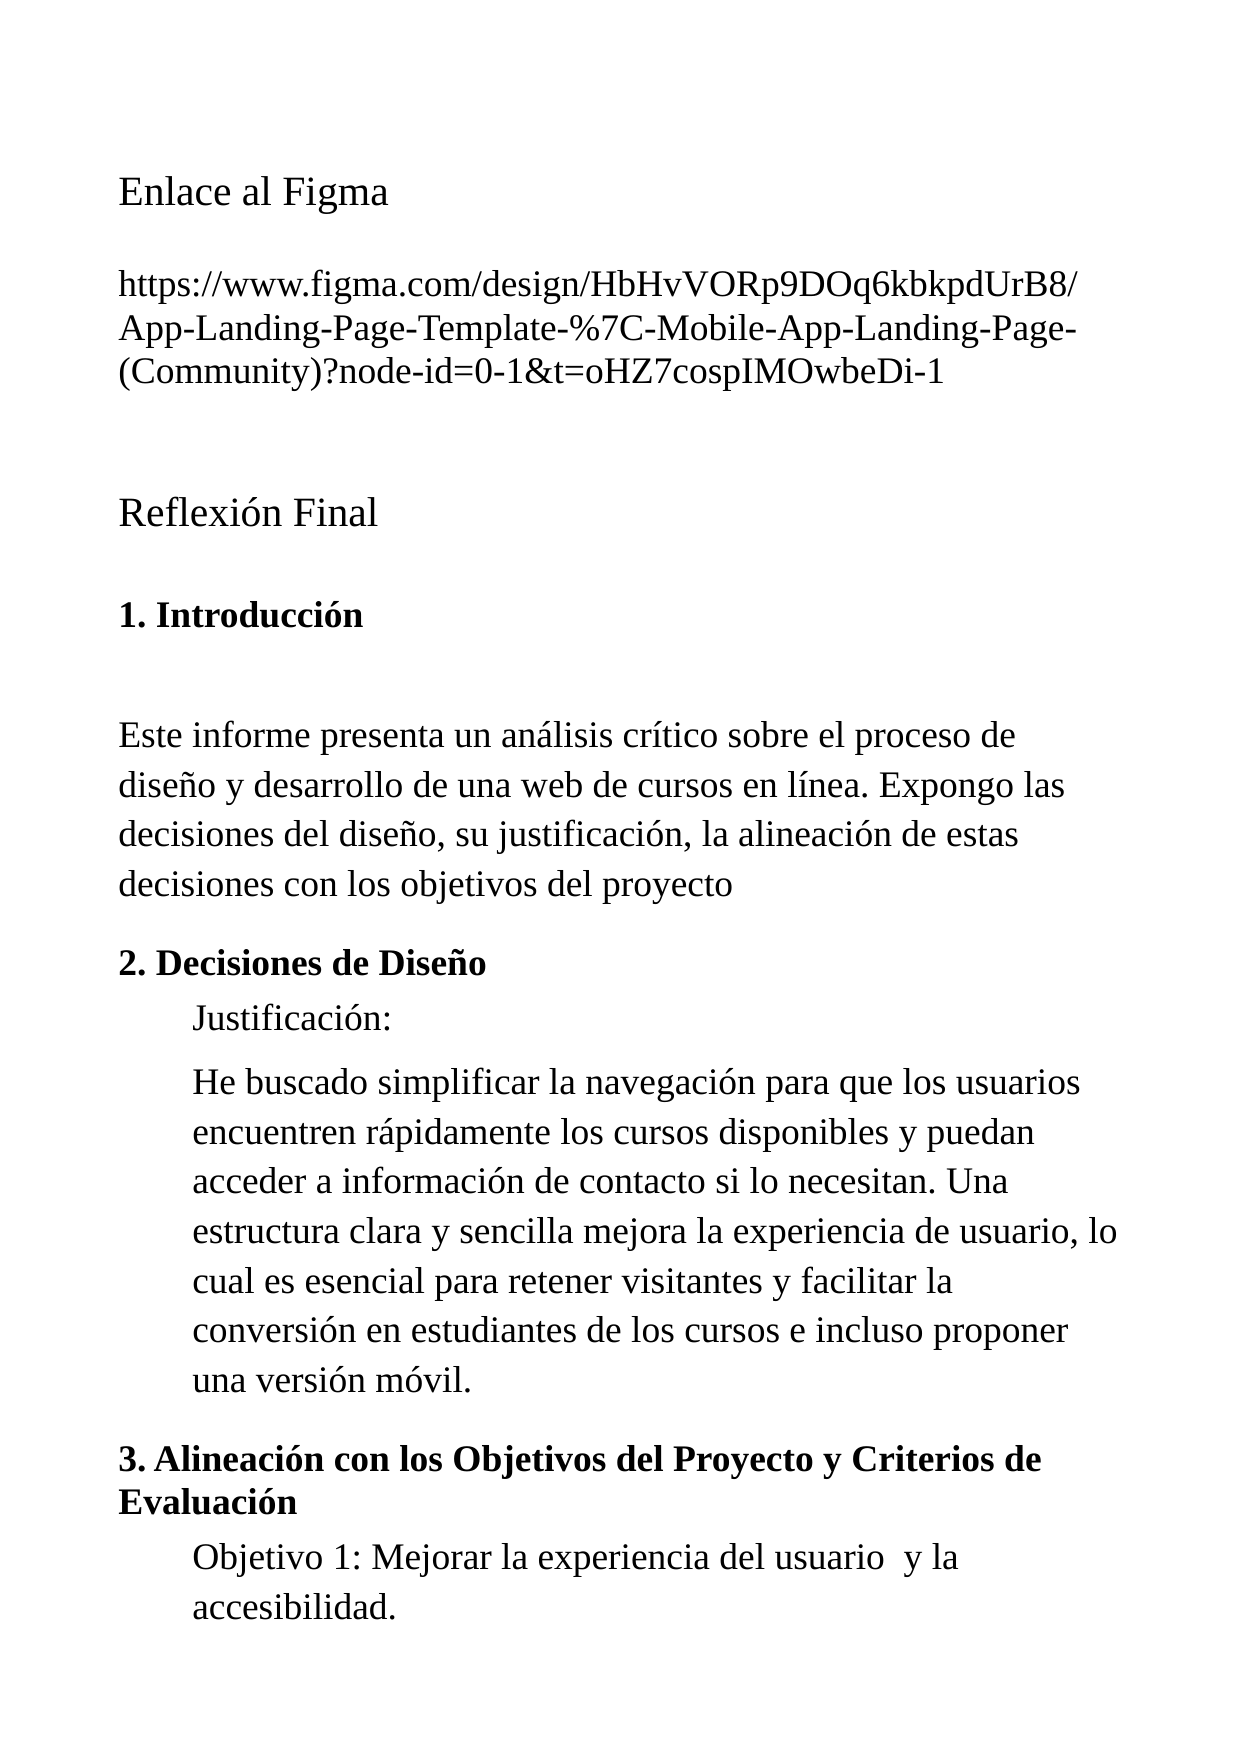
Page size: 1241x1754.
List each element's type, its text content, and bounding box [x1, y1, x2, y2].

subtitle 3. Alineación con los Objetivos del Proyecto y Criterios de Evaluación [118, 1436, 1122, 1522]
subtitle 1. Introducción [118, 593, 1122, 636]
text Este informe presenta un análisis crítico sobre el proceso de diseño y desarrollo de una web de cursos en línea. Expongo las decisiones del diseño, su justificación, la alineación de estas decisiones con los objetivos del proyecto [118, 712, 1122, 904]
list Objetivo 1: Mejorar la experiencia del usuario y la accesibilidad. [162, 1535, 1122, 1627]
list He buscado simplificar la navegación para que los usuarios encuentren rápidamente los cursos disponibles y puedan acceder a información de contacto si lo necesitan. Una estructura clara y sencilla mejora la experiencia de usuario, lo cual es esencial para retener visitantes y facilitar la conversión en estudiantes de los cursos e incluso proponer una versión móvil. [162, 1060, 1122, 1400]
text Reflexión Final [118, 487, 1122, 535]
subtitle 2. Decisiones de Diseño [118, 940, 1122, 983]
list Justificación: [162, 996, 1122, 1039]
text https://www.figma.com/design/HbHvVORp9DOq6kbkpdUrB8/App-Landing-Page-Template-%7C-Mobile-App-Landing-Page-(Community)?node-id=0-1&t=oHZ7cospIMOwbeDi-1 [118, 262, 1122, 391]
text Enlace al Figma [118, 166, 1122, 214]
